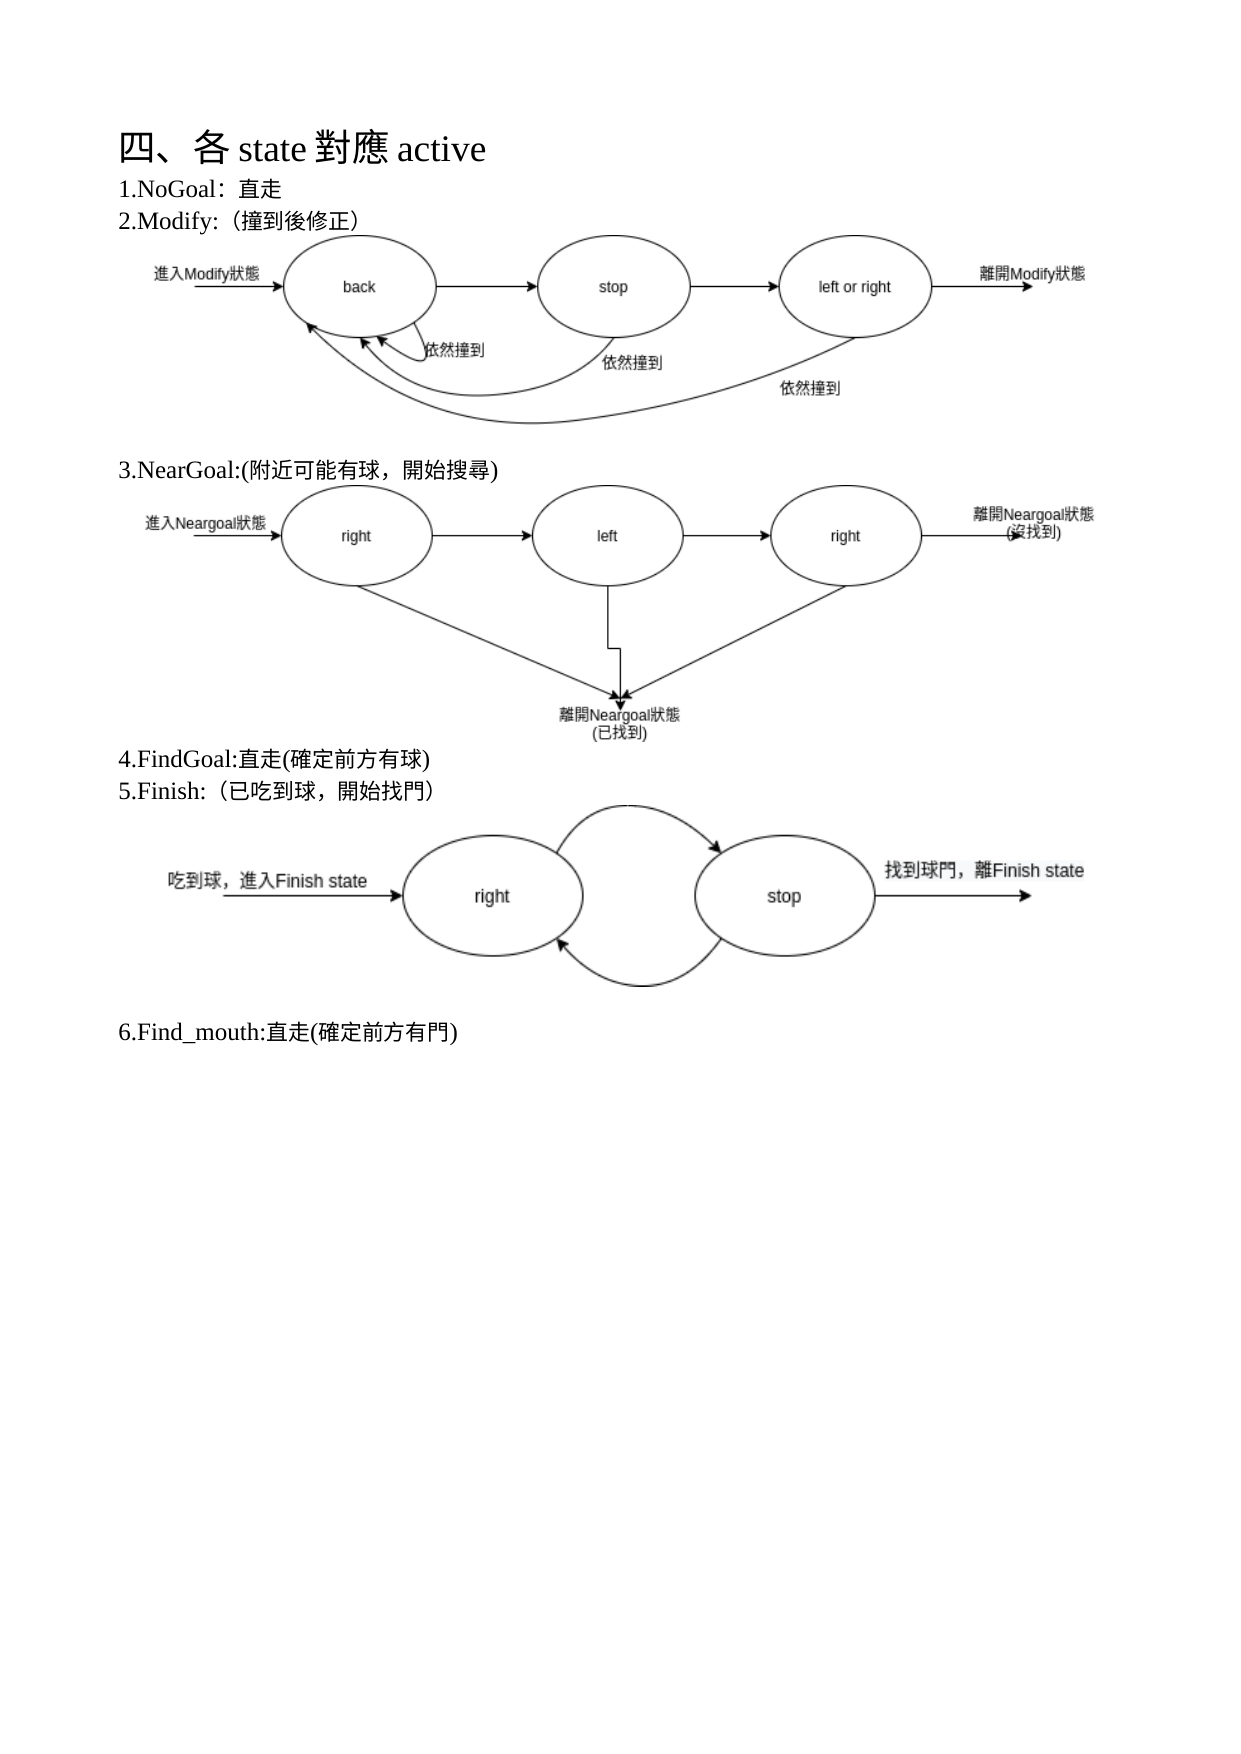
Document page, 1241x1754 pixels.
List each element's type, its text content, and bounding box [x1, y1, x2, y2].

text 四、各state對應active 1.NoGoal：直走 [118, 118, 1122, 204]
picture [118, 235, 1123, 425]
text 4.FindGoal:直走(確定前方有球) [118, 742, 1122, 774]
text 6.Find_mouth:直走(確定前方有門) [118, 1015, 1122, 1047]
text 2.Modify:（撞到後修正） [118, 204, 1122, 235]
text 3.NearGoal:(附近可能有球，開始搜尋) [118, 453, 1122, 485]
text 5.Finish:（已吃到球，開始找門） [118, 774, 1122, 805]
picture [118, 805, 1123, 987]
picture [118, 485, 1123, 742]
